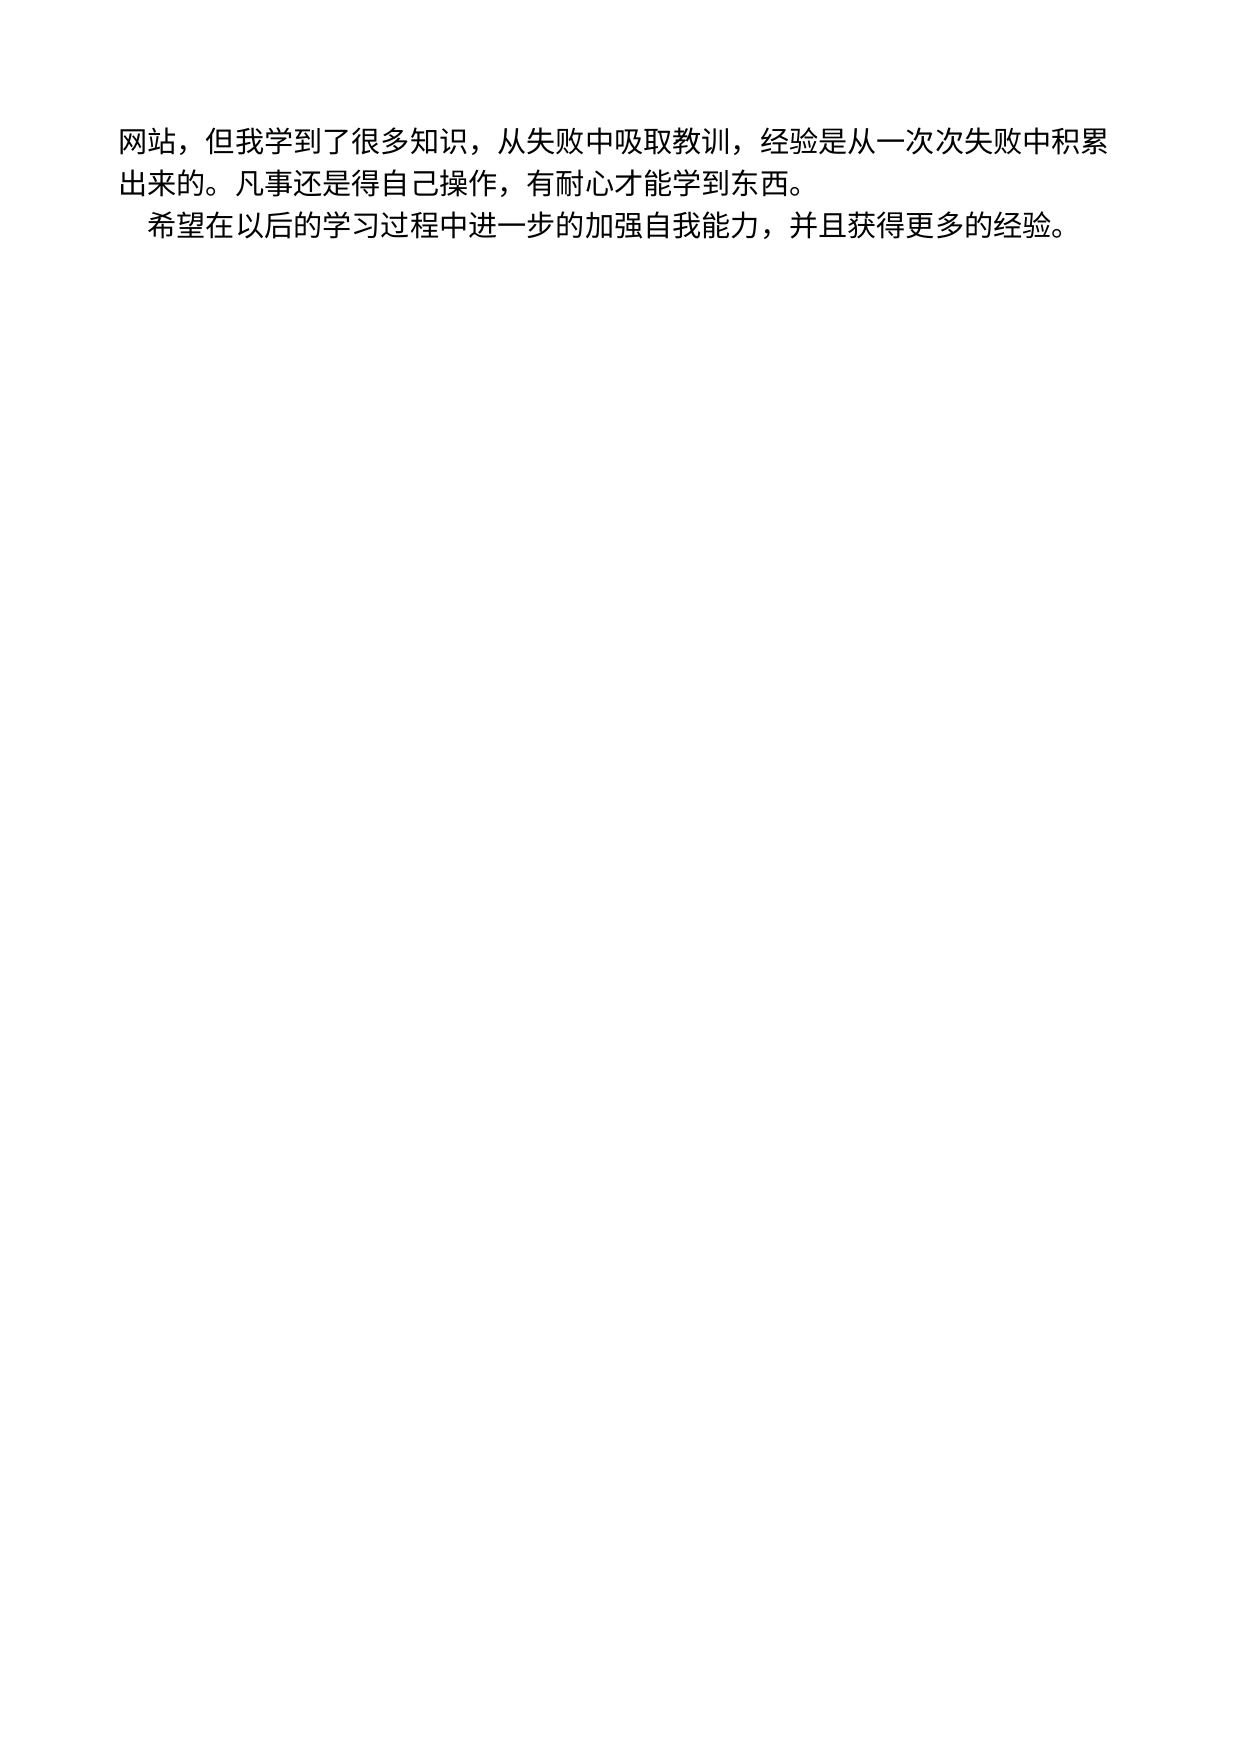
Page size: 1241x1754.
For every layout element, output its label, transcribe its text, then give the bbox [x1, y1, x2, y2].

text 网站，但我学到了很多知识，从失败中吸取教训，经验是从一次次失败中积累出来的。凡事还是得自己操作，有耐心才能学到东西。 [118, 118, 1122, 203]
text 希望在以后的学习过程中进一步的加强自我能力，并且获得更多的经验。 [118, 203, 1122, 245]
